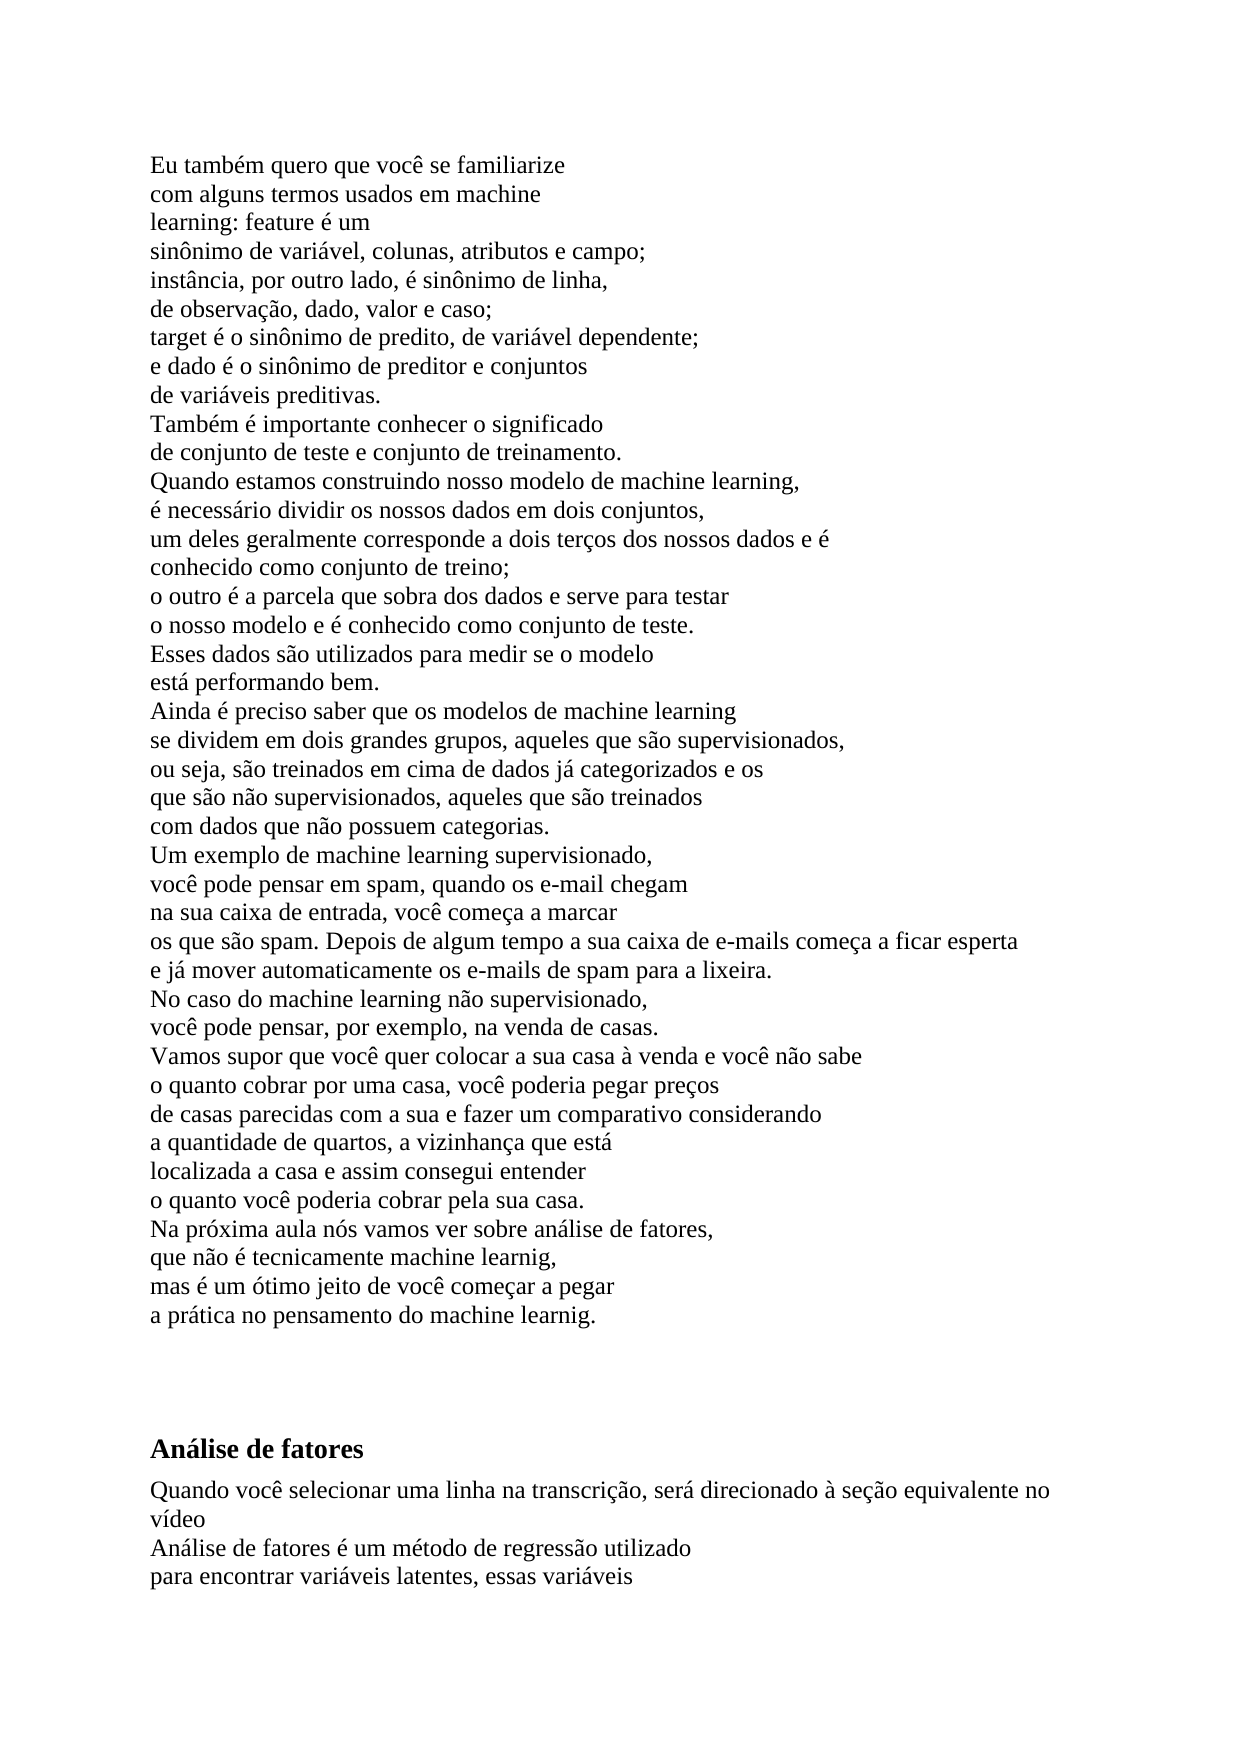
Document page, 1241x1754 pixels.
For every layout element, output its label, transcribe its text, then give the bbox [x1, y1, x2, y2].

text mas é um ótimo jeito de você começar a pegar [150, 1271, 1090, 1300]
text que não é tecnicamente machine learnig, [150, 1242, 1090, 1271]
text na sua caixa de entrada, você começa a marcar [150, 897, 1090, 926]
text o nosso modelo e é conhecido como conjunto de teste. [150, 610, 1090, 639]
text Quando estamos construindo nosso modelo de machine learning, [150, 466, 1090, 495]
text e dado é o sinônimo de preditor e conjuntos [150, 351, 1090, 380]
text Análise de fatores é um método de regressão utilizado [150, 1533, 1090, 1561]
text Também é importante conhecer o significado [150, 409, 1090, 437]
text conhecido como conjunto de treino; [150, 552, 1090, 581]
text Ainda é preciso saber que os modelos de machine learning [150, 696, 1090, 725]
text de casas parecidas com a sua e fazer um comparativo considerando [150, 1099, 1090, 1127]
text Esses dados são utilizados para medir se o modelo [150, 639, 1090, 667]
text a prática no pensamento do machine learnig. [150, 1300, 1090, 1329]
text instância, por outro lado, é sinônimo de linha, [150, 265, 1090, 294]
text de conjunto de teste e conjunto de treinamento. [150, 437, 1090, 466]
text um deles geralmente corresponde a dois terços dos nossos dados e é [150, 524, 1090, 552]
text que são não supervisionados, aqueles que são treinados [150, 782, 1090, 811]
text é necessário dividir os nossos dados em dois conjuntos, [150, 495, 1090, 524]
text com dados que não possuem categorias. [150, 811, 1090, 840]
text Um exemplo de machine learning supervisionado, [150, 840, 1090, 869]
text Eu também quero que você se familiarize [150, 150, 1090, 179]
text você pode pensar, por exemplo, na venda de casas. [150, 1012, 1090, 1041]
text se dividem em dois grandes grupos, aqueles que são supervisionados, [150, 725, 1090, 754]
text Vamos supor que você quer colocar a sua casa à venda e você não sabe [150, 1041, 1090, 1070]
text o quanto cobrar por uma casa, você poderia pegar preços [150, 1070, 1090, 1099]
text você pode pensar em spam, quando os e-mail chegam [150, 869, 1090, 897]
text está performando bem. [150, 667, 1090, 696]
text learning: feature é um [150, 207, 1090, 236]
text de variáveis preditivas. [150, 380, 1090, 409]
text No caso do machine learning não supervisionado, [150, 984, 1090, 1012]
text com alguns termos usados em machine [150, 179, 1090, 207]
text o quanto você poderia cobrar pela sua casa. [150, 1185, 1090, 1214]
text o outro é a parcela que sobra dos dados e serve para testar [150, 581, 1090, 610]
text para encontrar variáveis latentes, essas variáveis [150, 1561, 1090, 1590]
text e já mover automaticamente os e-mails de spam para a lixeira. [150, 955, 1090, 984]
text localizada a casa e assim consegui entender [150, 1156, 1090, 1185]
text target é o sinônimo de predito, de variável dependente; [150, 322, 1090, 351]
text Na próxima aula nós vamos ver sobre análise de fatores, [150, 1214, 1090, 1242]
text a quantidade de quartos, a vizinhança que está [150, 1127, 1090, 1156]
subtitle Análise de fatores [150, 1432, 1090, 1465]
text Quando você selecionar uma linha na transcrição, será direcionado à seção equivalente no vídeo [150, 1475, 1090, 1533]
text ou seja, são treinados em cima de dados já categorizados e os [150, 754, 1090, 782]
text sinônimo de variável, colunas, atributos e campo; [150, 236, 1090, 265]
text de observação, dado, valor e caso; [150, 294, 1090, 322]
text os que são spam. Depois de algum tempo a sua caixa de e-mails começa a ficar esperta [150, 926, 1090, 955]
